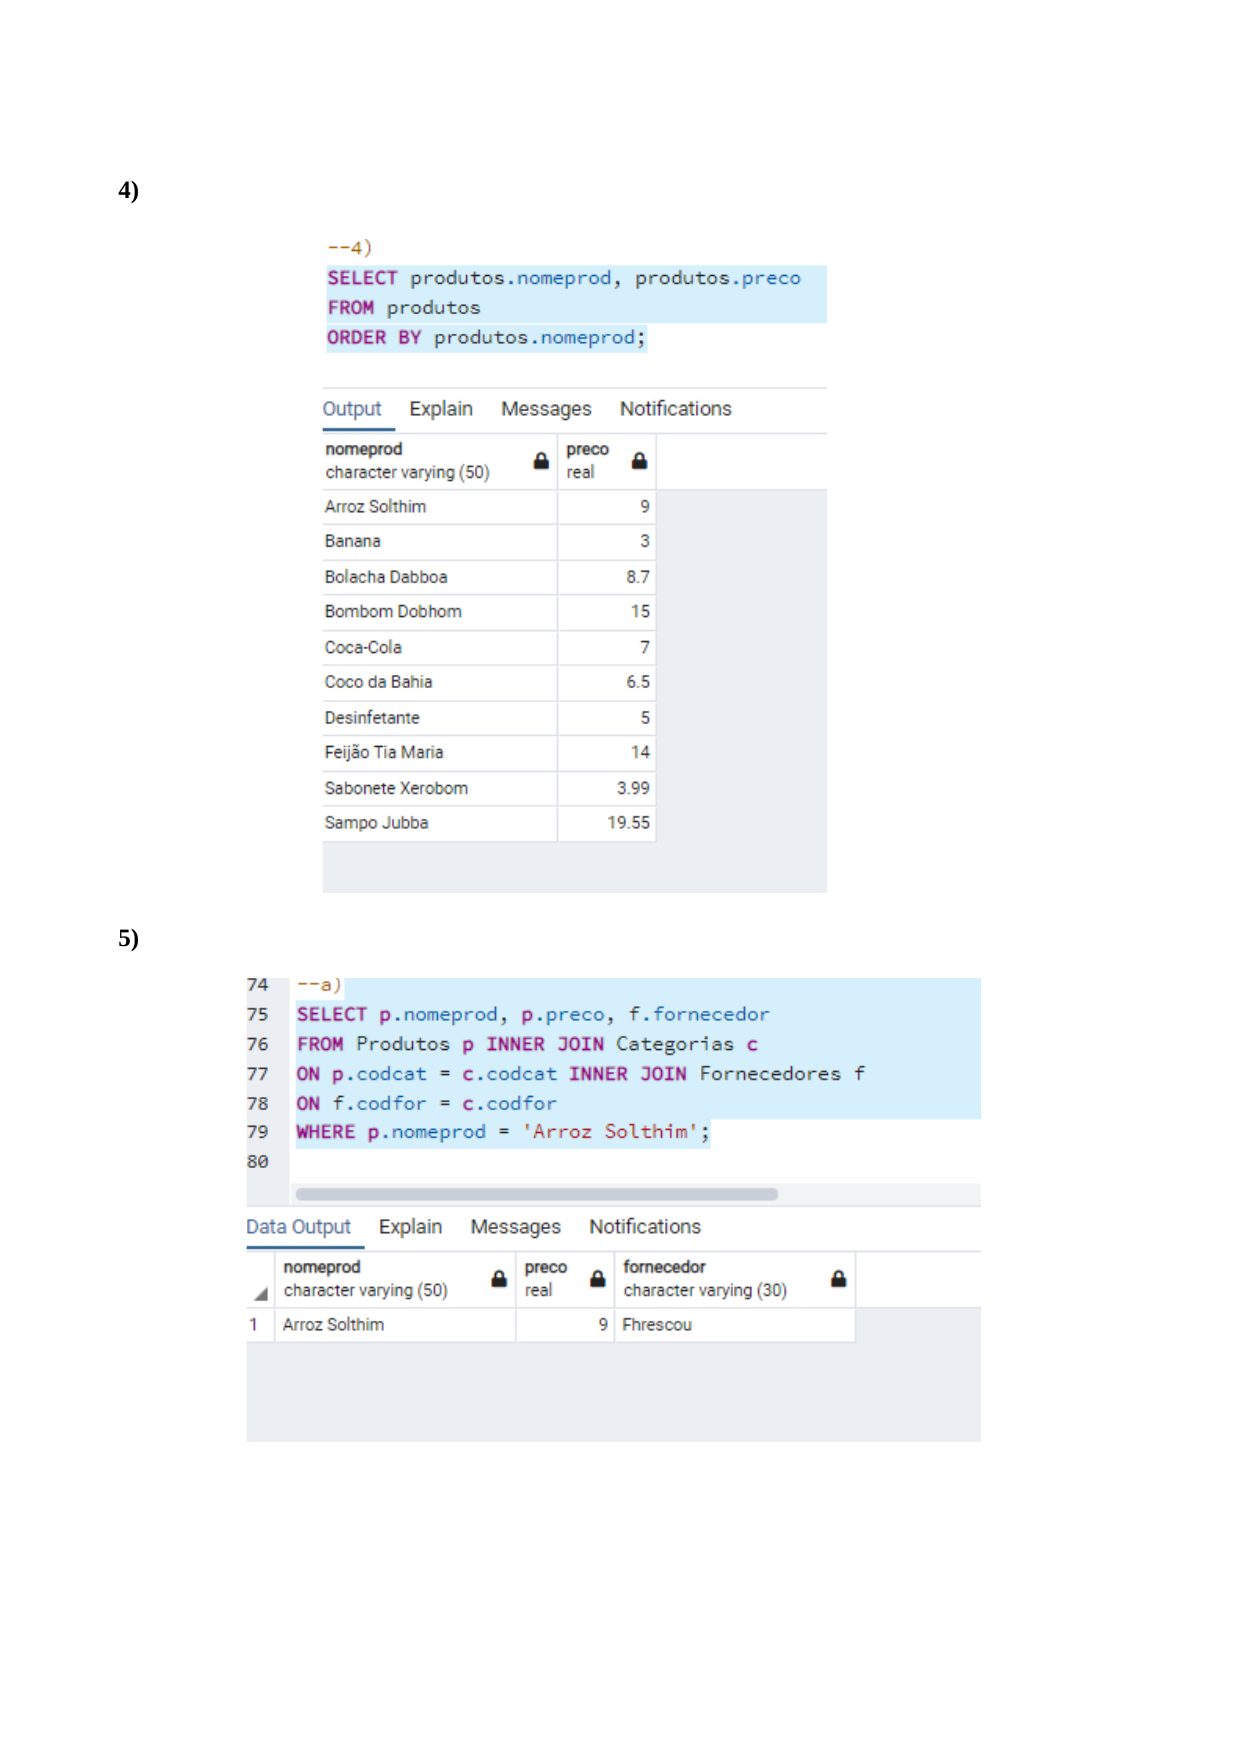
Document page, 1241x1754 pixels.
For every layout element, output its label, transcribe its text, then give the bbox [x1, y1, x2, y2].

picture [322, 239, 828, 893]
text 4) [118, 176, 1122, 204]
picture [246, 978, 982, 1442]
text 5) [118, 923, 1122, 952]
